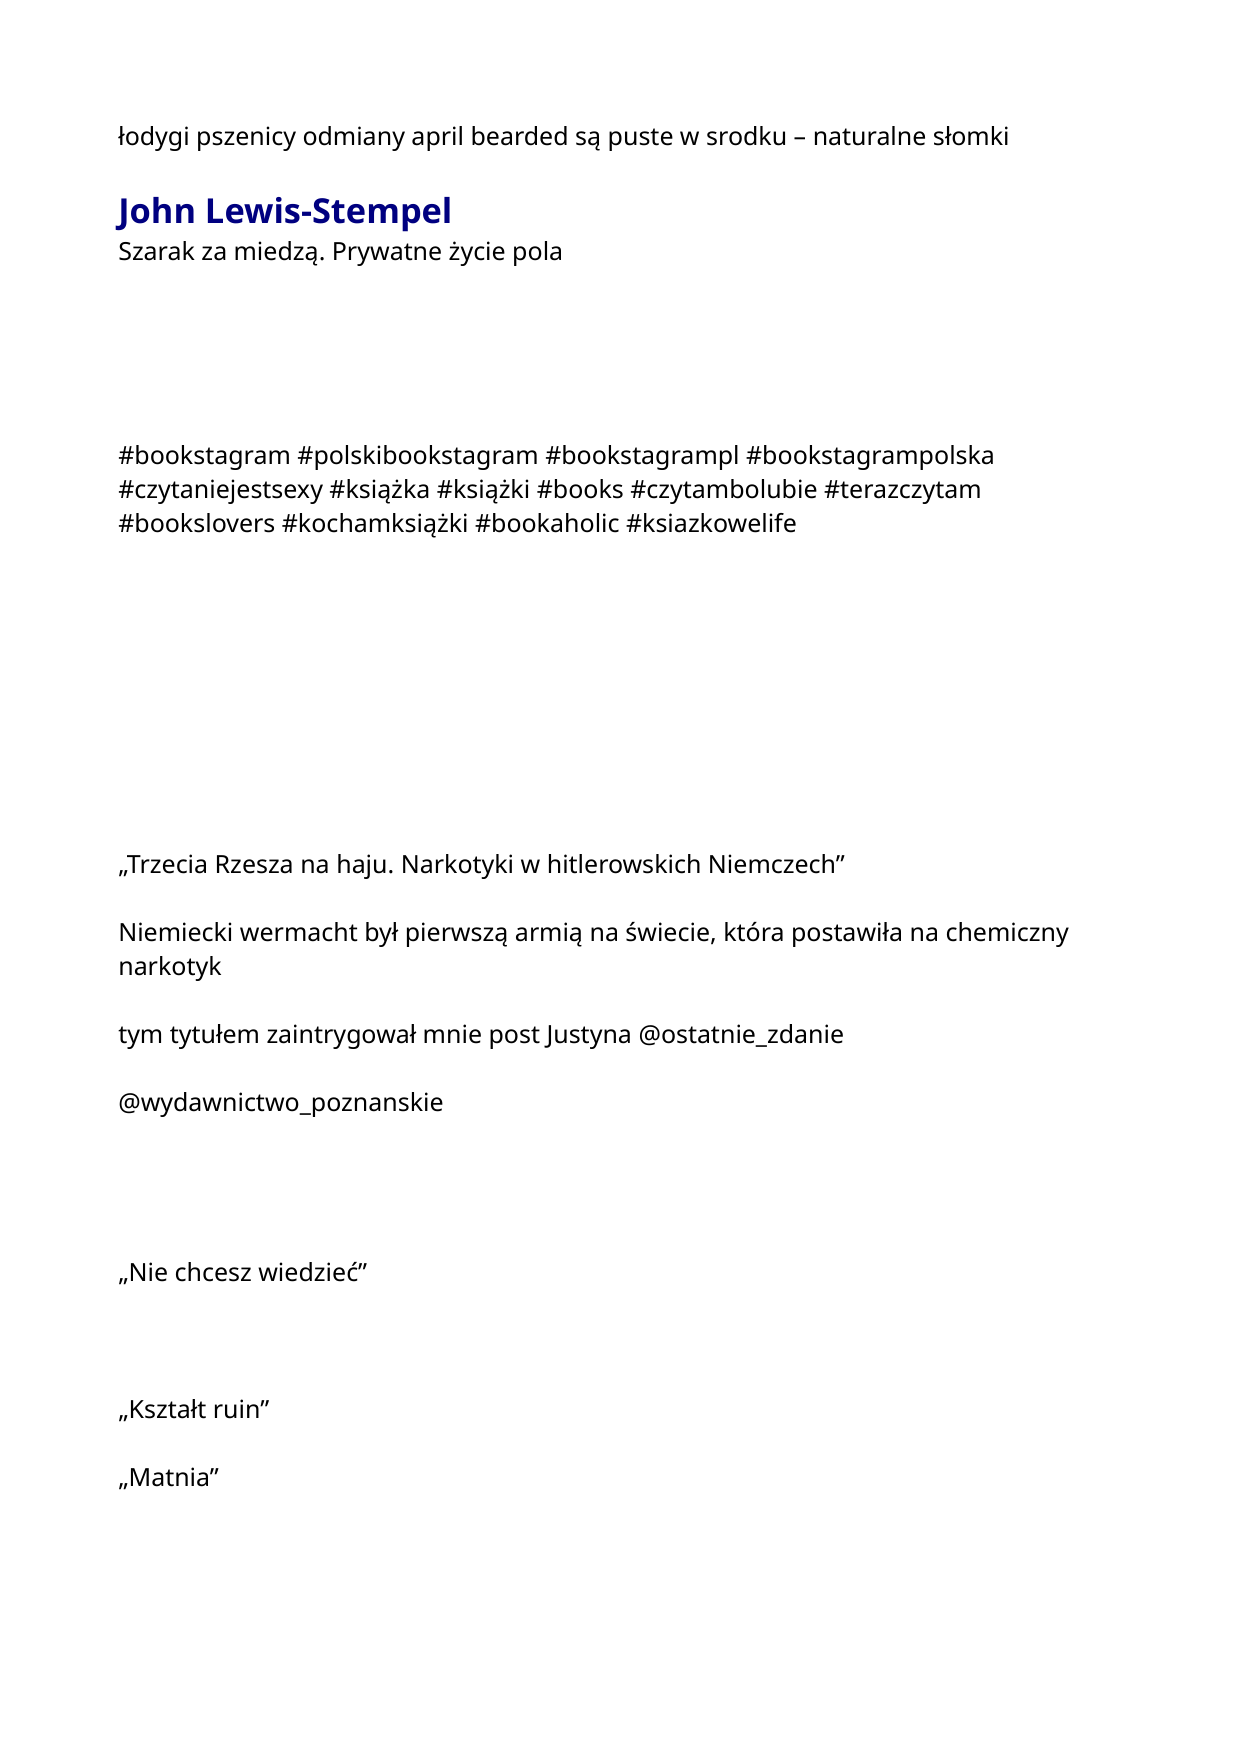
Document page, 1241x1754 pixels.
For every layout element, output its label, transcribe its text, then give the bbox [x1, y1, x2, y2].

text tym tytułem zaintrygował mnie post Justyna @ostatnie_zdanie [118, 1017, 1122, 1051]
text „Trzecia Rzesza na haju. Narkotyki w hitlerowskich Niemczech” [118, 846, 1122, 880]
text „Matnia” [118, 1459, 1122, 1493]
text „Nie chcesz wiedzieć” [118, 1255, 1122, 1289]
text @wydawnictwo_poznanskie [118, 1085, 1122, 1119]
text Niemiecki wermacht był pierwszą armią na świecie, która postawiła na chemiczny narkotyk [118, 914, 1122, 982]
text łodygi pszenicy odmiany april bearded są puste w srodku – naturalne słomki [118, 118, 1122, 152]
text #bookstagram #polskibookstagram #bookstagrampl #bookstagrampolska #czytaniejestsexy #książka #książki #books #czytambolubie #terazczytam #bookslovers #kochamksiążki #bookaholic #ksiazkowelife [118, 437, 1122, 540]
subtitle Szarak za miedzą. Prywatne życie pola [118, 233, 1122, 267]
text John Lewis-Stempel [118, 186, 1122, 233]
text „Kształt ruin” [118, 1391, 1122, 1425]
